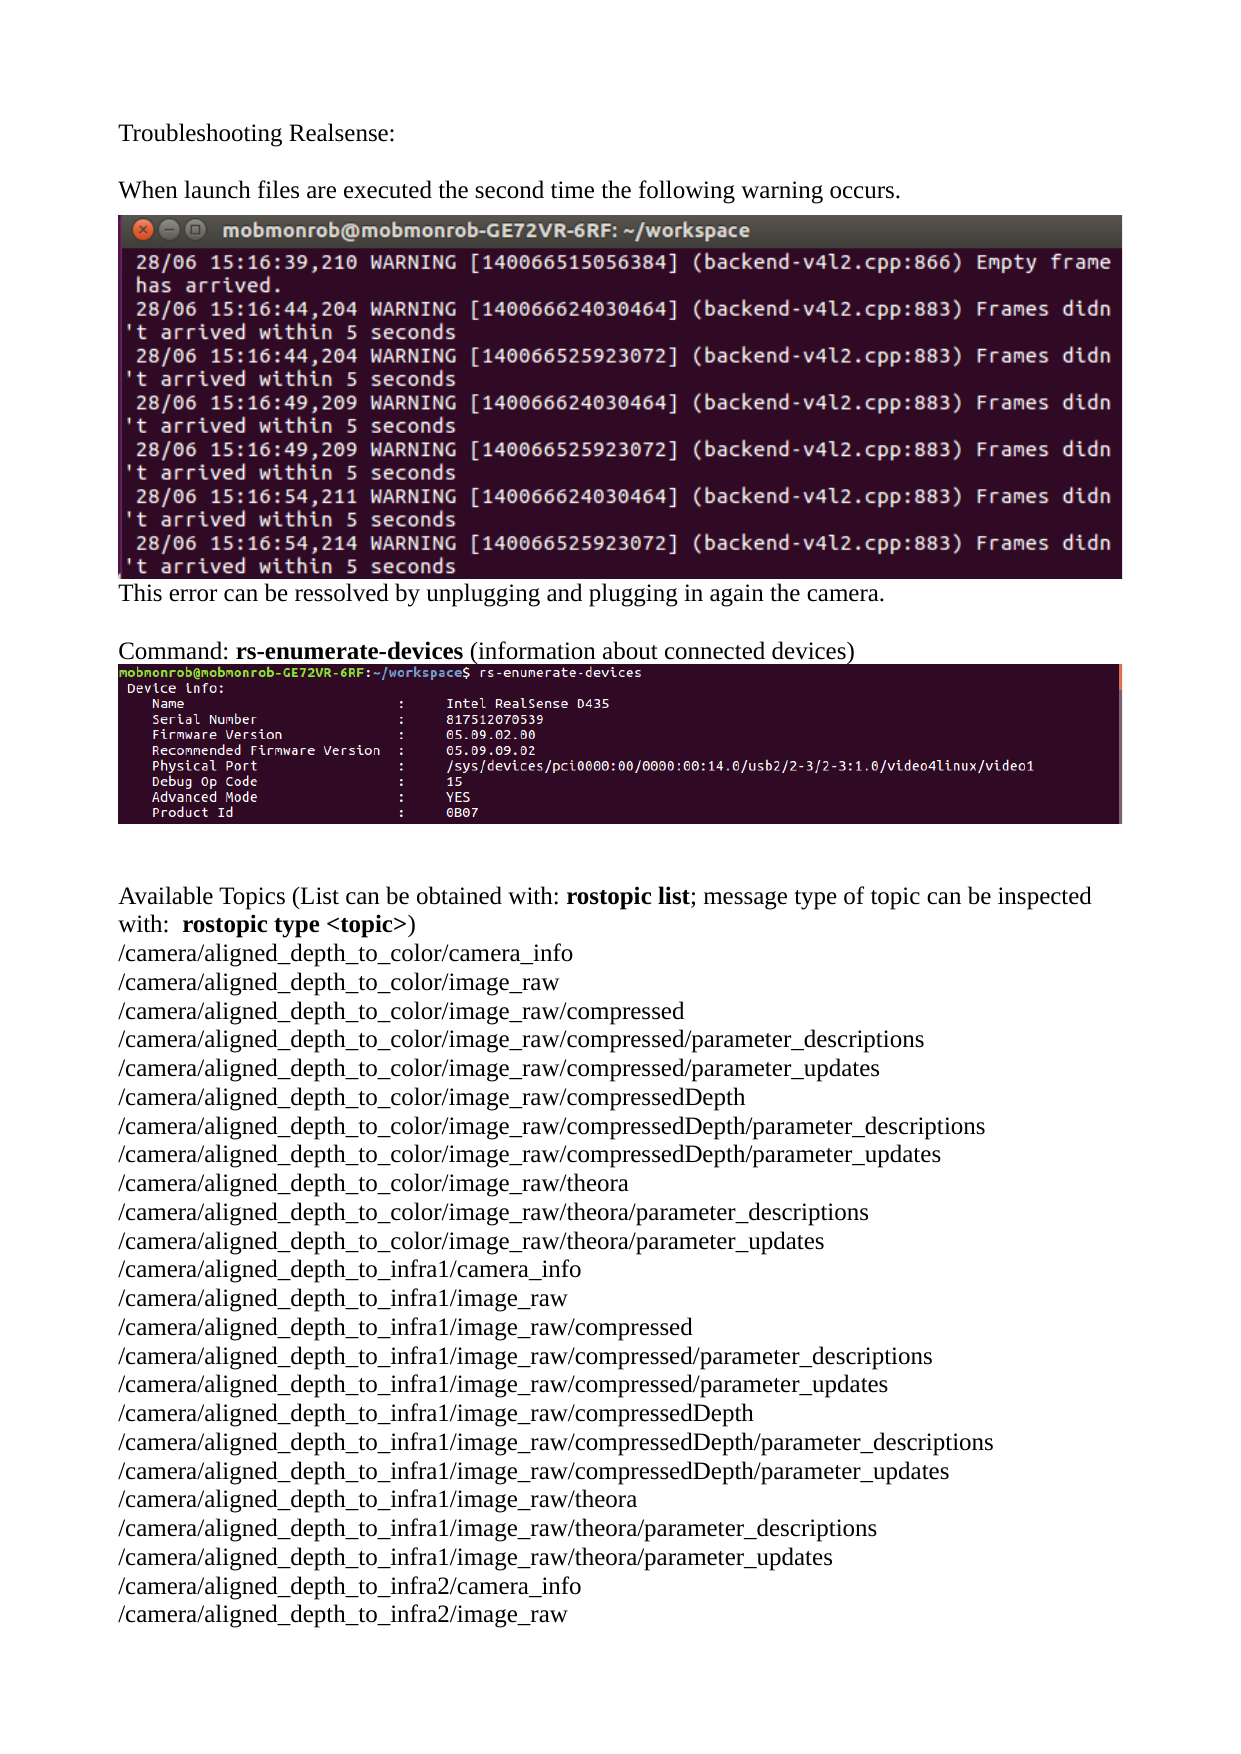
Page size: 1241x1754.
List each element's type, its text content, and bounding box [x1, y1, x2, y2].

text /camera/aligned_depth_to_color/image_raw/theora/parameter_descriptions [118, 1197, 1122, 1226]
text /camera/aligned_depth_to_infra1/image_raw/compressed [118, 1312, 1122, 1341]
text /camera/aligned_depth_to_infra1/image_raw/theora [118, 1484, 1122, 1513]
text This error can be ressolved by unplugging and plugging in again the camera. [118, 579, 1122, 607]
text /camera/aligned_depth_to_infra1/camera_info [118, 1254, 1122, 1283]
text /camera/aligned_depth_to_infra1/image_raw/theora/parameter_updates [118, 1542, 1122, 1571]
text /camera/aligned_depth_to_color/image_raw/theora/parameter_updates [118, 1226, 1122, 1254]
text /camera/aligned_depth_to_infra1/image_raw/theora/parameter_descriptions [118, 1513, 1122, 1542]
text Available Topics (List can be obtained with: rostopic list; message type of topic can be inspected with: rostopic type <topic>) [118, 881, 1122, 938]
picture [118, 215, 1123, 579]
text [118, 204, 1122, 215]
text /camera/aligned_depth_to_infra1/image_raw/compressed/parameter_descriptions [118, 1341, 1122, 1369]
text /camera/aligned_depth_to_color/image_raw/compressed/parameter_updates [118, 1053, 1122, 1082]
text /camera/aligned_depth_to_color/image_raw/compressed/parameter_descriptions [118, 1024, 1122, 1053]
text /camera/aligned_depth_to_infra2/camera_info [118, 1571, 1122, 1599]
text /camera/aligned_depth_to_color/camera_info [118, 938, 1122, 967]
text /camera/aligned_depth_to_infra2/image_raw [118, 1599, 1122, 1628]
text /camera/aligned_depth_to_infra1/image_raw [118, 1283, 1122, 1312]
text /camera/aligned_depth_to_color/image_raw/compressedDepth [118, 1082, 1122, 1111]
text /camera/aligned_depth_to_color/image_raw/compressedDepth/parameter_updates [118, 1139, 1122, 1168]
text Troubleshooting Realsense: [118, 118, 1122, 147]
text /camera/aligned_depth_to_infra1/image_raw/compressedDepth/parameter_updates [118, 1456, 1122, 1484]
picture [118, 664, 1123, 824]
text /camera/aligned_depth_to_color/image_raw [118, 967, 1122, 996]
text /camera/aligned_depth_to_color/image_raw/theora [118, 1168, 1122, 1197]
text /camera/aligned_depth_to_color/image_raw/compressedDepth/parameter_descriptions [118, 1111, 1122, 1139]
text When launch files are executed the second time the following warning occurs. [118, 176, 1122, 204]
text /camera/aligned_depth_to_infra1/image_raw/compressedDepth [118, 1398, 1122, 1427]
text /camera/aligned_depth_to_infra1/image_raw/compressedDepth/parameter_descriptions [118, 1427, 1122, 1456]
text Command: rs-enumerate-devices (information about connected devices) [118, 636, 1122, 664]
text /camera/aligned_depth_to_color/image_raw/compressed [118, 996, 1122, 1024]
text /camera/aligned_depth_to_infra1/image_raw/compressed/parameter_updates [118, 1369, 1122, 1398]
